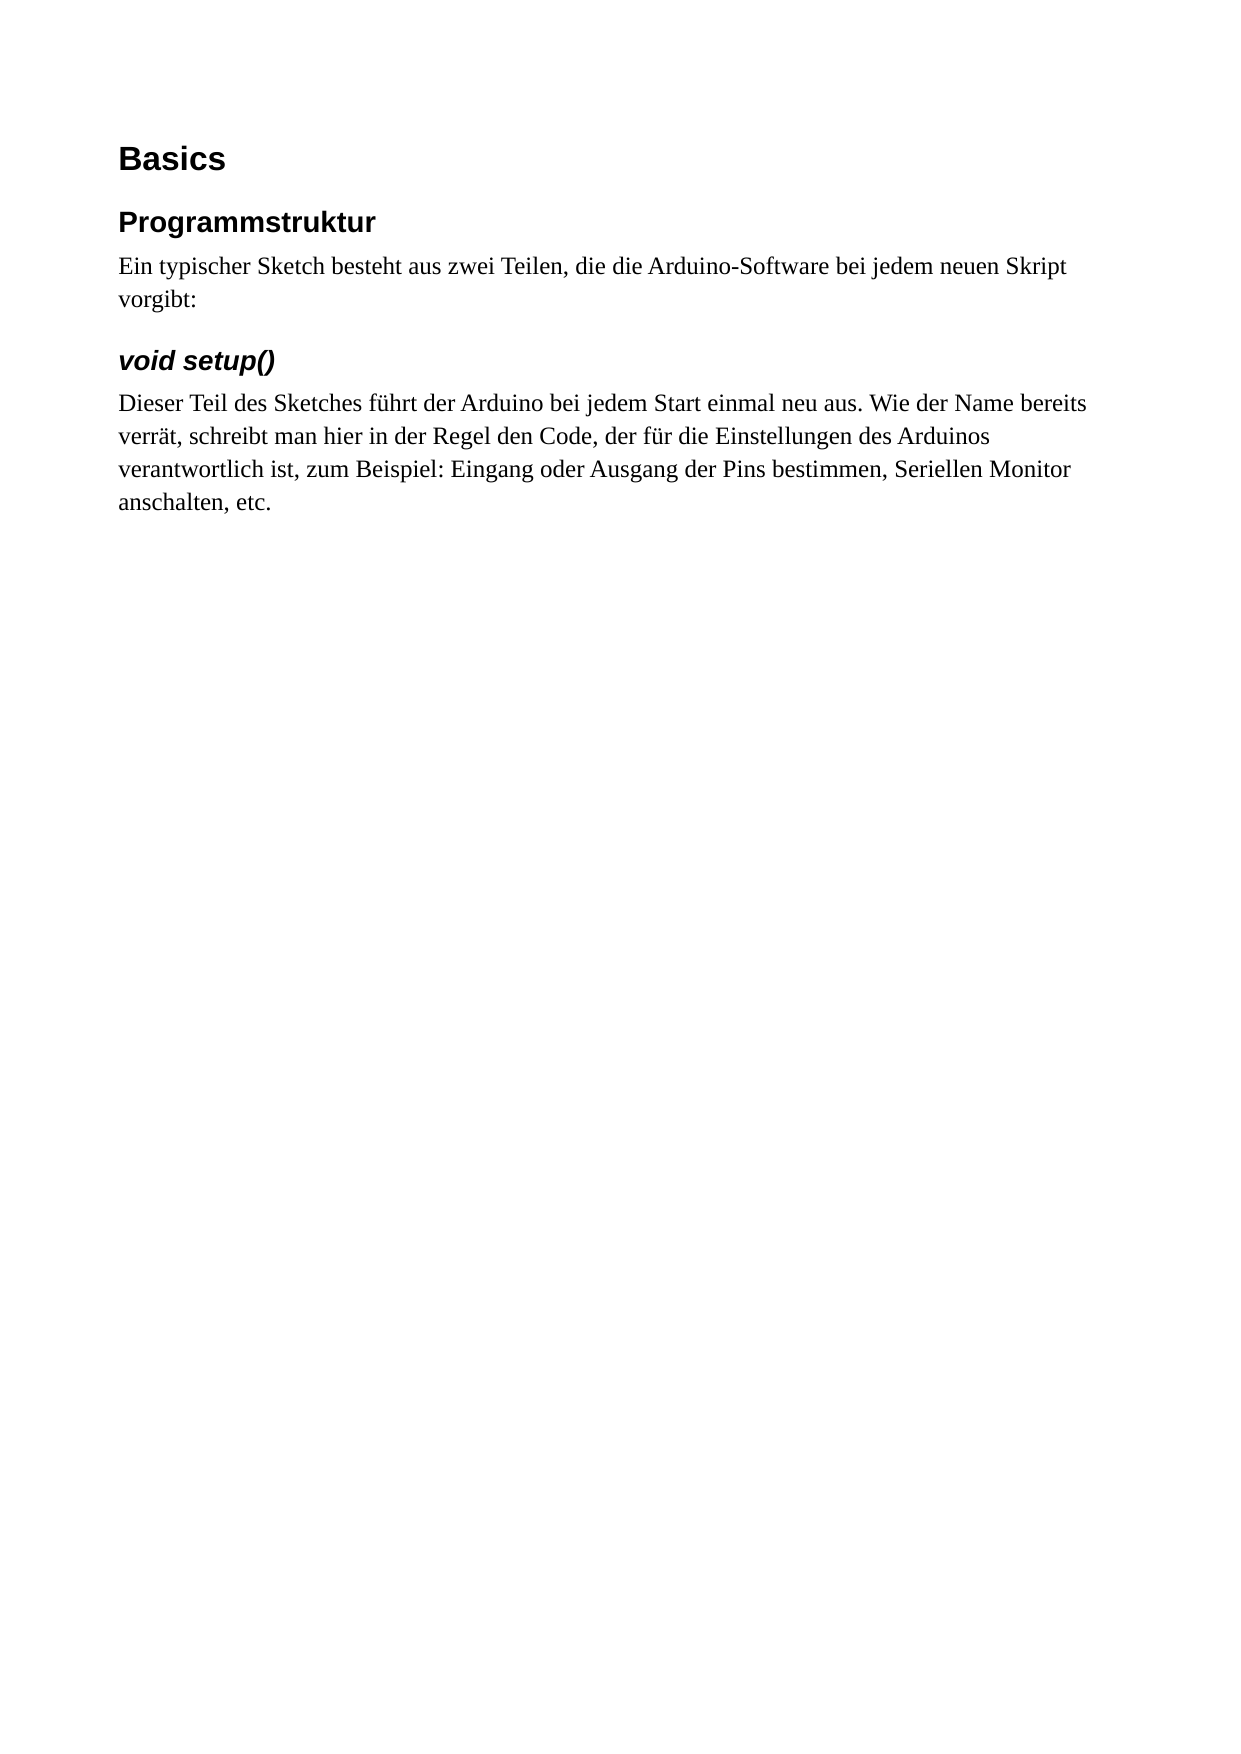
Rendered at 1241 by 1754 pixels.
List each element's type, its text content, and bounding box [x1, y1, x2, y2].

text Ein typischer Sketch besteht aus zwei Teilen, die die Arduino-Software bei jedem neuen Skript vorgibt: [118, 251, 1122, 313]
subtitle Basics [118, 139, 1122, 178]
text Dieser Teil des Sketches führt der Arduino bei jedem Start einmal neu aus. Wie der Name bereits verrät, schreibt man hier in der Regel den Code, der für die Einstellungen des Arduinos verantwortlich ist, zum Beispiel: Eingang oder Ausgang der Pins bestimmen, Seriellen Monitor anschalten, etc. [118, 388, 1122, 516]
subtitle void setup() [118, 344, 1122, 376]
subtitle Programmstruktur [118, 205, 1122, 238]
